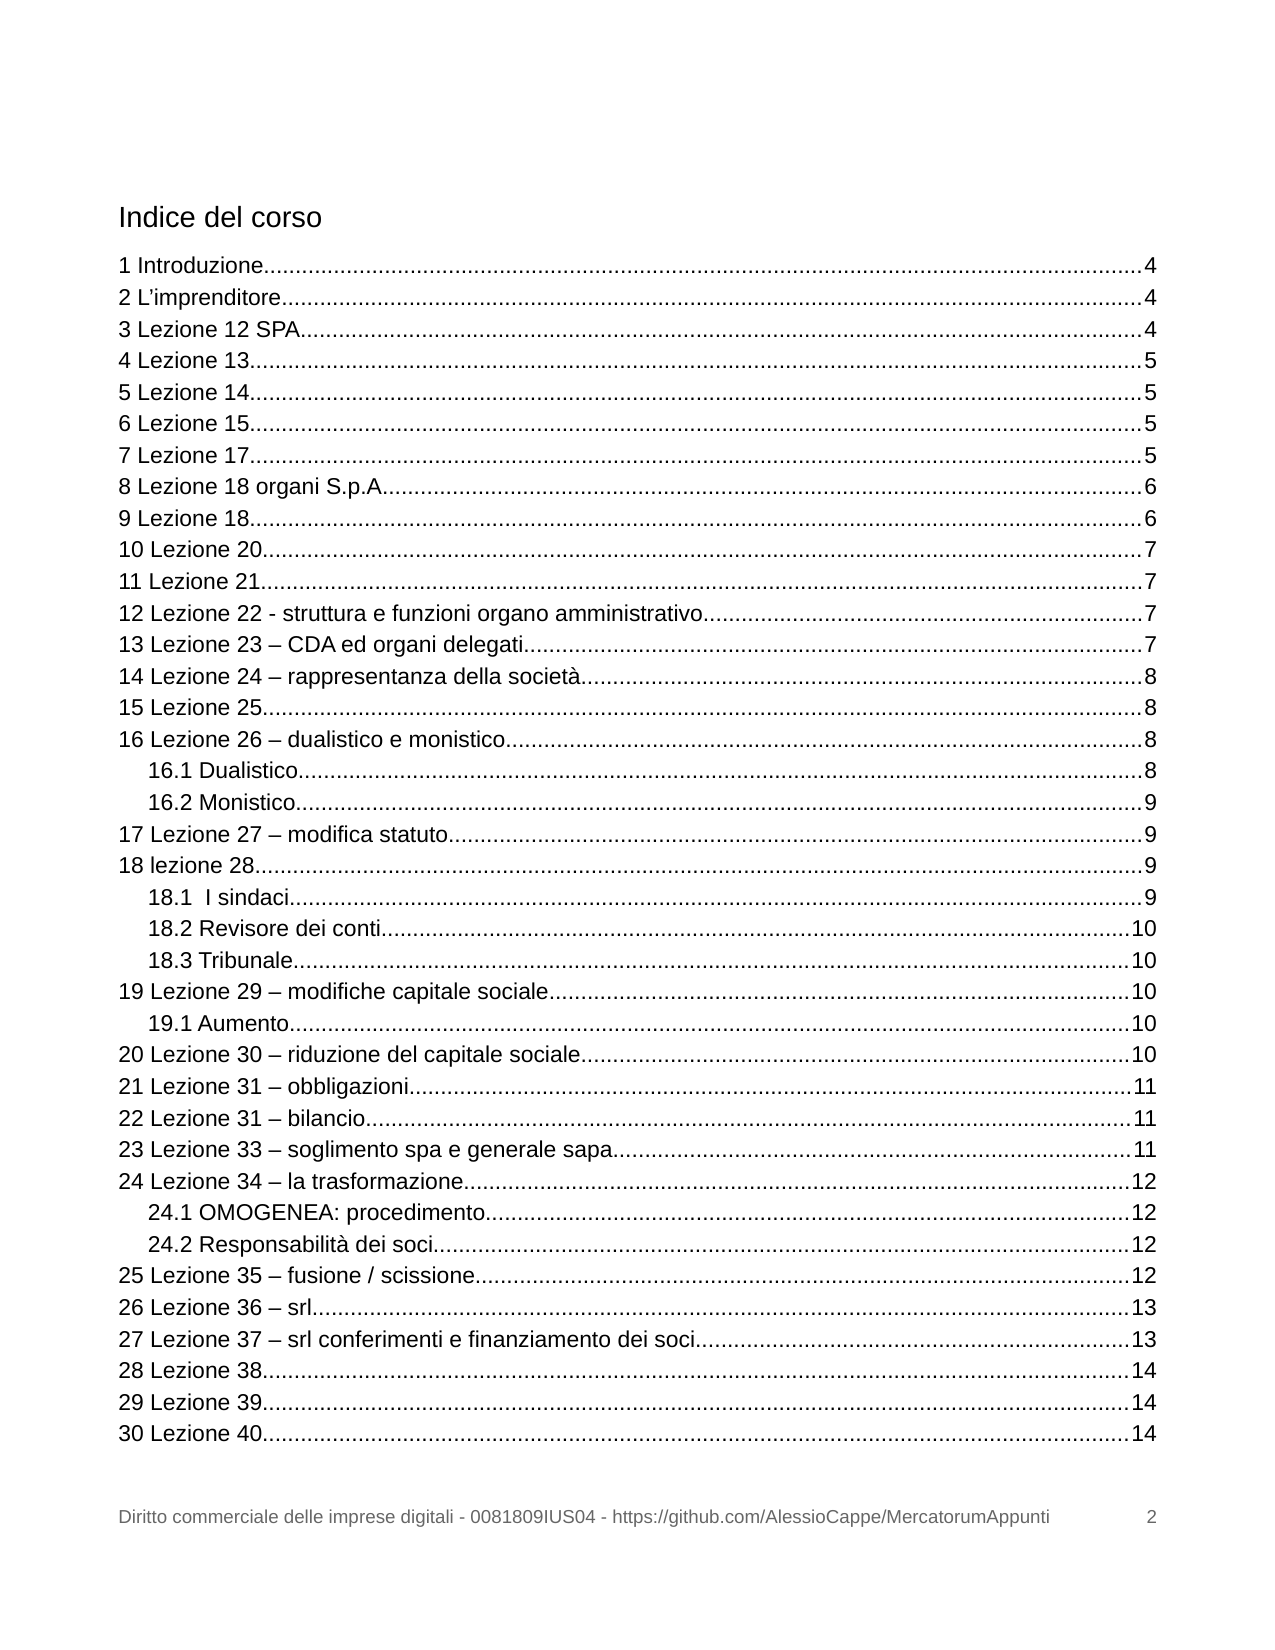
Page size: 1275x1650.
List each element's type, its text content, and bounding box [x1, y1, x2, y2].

text 25 Lezione 35 – fusione / scissione 12 [118, 1262, 1157, 1289]
text 16 Lezione 26 – dualistico e monistico 8 [118, 726, 1157, 752]
text 2 L’imprenditore 4 [118, 284, 1157, 310]
text 3 Lezione 12 SPA 4 [118, 316, 1157, 342]
text 29 Lezione 39 14 [118, 1389, 1157, 1415]
text 16.1 Dualistico 8 [148, 757, 1157, 784]
text 14 Lezione 24 – rappresentanza della società 8 [118, 663, 1157, 689]
text 18.3 Tribunale 10 [148, 947, 1157, 973]
text 20 Lezione 30 – riduzione del capitale sociale 10 [118, 1041, 1157, 1068]
text 11 Lezione 21 7 [118, 568, 1157, 594]
text 24.1 OMOGENEA: procedimento 12 [148, 1199, 1157, 1226]
text 26 Lezione 36 – srl 13 [118, 1294, 1157, 1320]
text 24.2 Responsabilità dei soci 12 [148, 1231, 1157, 1257]
text 13 Lezione 23 – CDA ed organi delegati 7 [118, 631, 1157, 657]
text 10 Lezione 20 7 [118, 536, 1157, 563]
text 12 Lezione 22 - struttura e funzioni organo amministrativo 7 [118, 599, 1157, 626]
text 30 Lezione 40 14 [118, 1420, 1157, 1447]
text 22 Lezione 31 – bilancio 11 [118, 1104, 1157, 1131]
text 19.1 Aumento 10 [148, 1010, 1157, 1036]
text 17 Lezione 27 – modifica statuto 9 [118, 821, 1157, 847]
text 9 Lezione 18 6 [118, 505, 1157, 531]
text 7 Lezione 17 5 [118, 442, 1157, 468]
text 18.1 I sindaci 9 [148, 884, 1157, 910]
text 21 Lezione 31 – obbligazioni 11 [118, 1073, 1157, 1099]
text 18.2 Revisore dei conti 10 [148, 915, 1157, 942]
text 28 Lezione 38 14 [118, 1357, 1157, 1383]
text 5 Lezione 14 5 [118, 379, 1157, 405]
text 24 Lezione 34 – la trasformazione 12 [118, 1168, 1157, 1194]
text 8 Lezione 18 organi S.p.A. 6 [118, 473, 1157, 500]
text 19 Lezione 29 – modifiche capitale sociale 10 [118, 978, 1157, 1005]
text 18 lezione 28 9 [118, 852, 1157, 878]
text 6 Lezione 15 5 [118, 410, 1157, 437]
text 15 Lezione 25 8 [118, 694, 1157, 721]
text 27 Lezione 37 – srl conferimenti e finanziamento dei soci 13 [118, 1326, 1157, 1352]
text 16.2 Monistico 9 [148, 789, 1157, 815]
text 4 Lezione 13 5 [118, 347, 1157, 373]
text 23 Lezione 33 – soglimento spa e generale sapa 11 [118, 1136, 1157, 1162]
subtitle Indice del corso [118, 200, 1157, 233]
text 1 Introduzione 4 [118, 252, 1157, 279]
